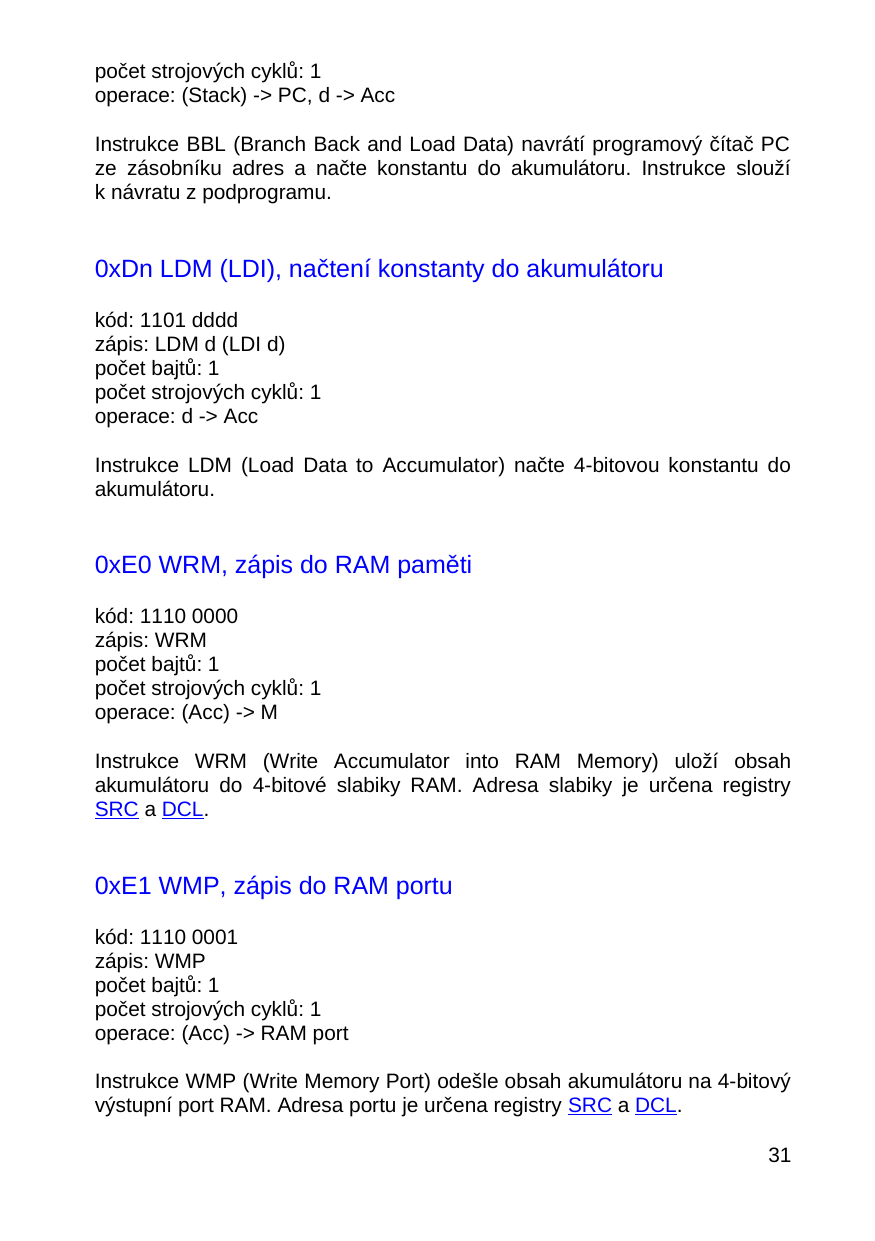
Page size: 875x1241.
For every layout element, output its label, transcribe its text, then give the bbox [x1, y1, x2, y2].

text zápis: WMP [94, 948, 791, 972]
text Instrukce WMP (Write Memory Port) odešle obsah akumulátoru na 4-bitový výstupní port RAM. Adresa portu je určena registry SRC a DCL. [94, 1069, 791, 1117]
text Instrukce WRM (Write Accumulator into RAM Memory) uloží obsah akumulátoru do 4-bitové slabiky RAM. Adresa slabiky je určena registry SRC a DCL. [94, 749, 791, 821]
text operace: d -> Acc [94, 403, 791, 427]
text operace: (Acc) -> RAM port [94, 1020, 791, 1044]
text počet bajtů: 1 [94, 652, 791, 676]
text počet bajtů: 1 [94, 972, 791, 996]
text kód: 1110 0001 [94, 924, 791, 948]
text počet strojových cyklů: 1 [94, 996, 791, 1020]
text operace: (Stack) -> PC, d -> Acc [94, 83, 791, 107]
text počet bajtů: 1 [94, 356, 791, 379]
text operace: (Acc) -> M [94, 700, 791, 724]
text zápis: LDM d (LDI d) [94, 332, 791, 356]
text kód: 1110 0000 [94, 604, 791, 628]
subtitle 0xE1 WMP, zápis do RAM portu [94, 871, 791, 899]
text počet strojových cyklů: 1 [94, 379, 791, 403]
subtitle 0xE0 WRM, zápis do RAM paměti [94, 550, 791, 579]
text kód: 1101 dddd [94, 308, 791, 332]
text zápis: WRM [94, 628, 791, 652]
text počet strojových cyklů: 1 [94, 676, 791, 700]
text Instrukce LDM (Load Data to Accumulator) načte 4-bitovou konstantu do akumulátoru. [94, 452, 791, 500]
text počet strojových cyklů: 1 [94, 59, 791, 83]
subtitle 0xDn LDM (LDI), načtení konstanty do akumulátoru [94, 254, 791, 283]
text Instrukce BBL (Branch Back and Load Data) navrátí programový čítač PC ze zásobníku adres a načte konstantu do akumulátoru. Instrukce slouží k návratu z podprogramu. [94, 132, 791, 204]
